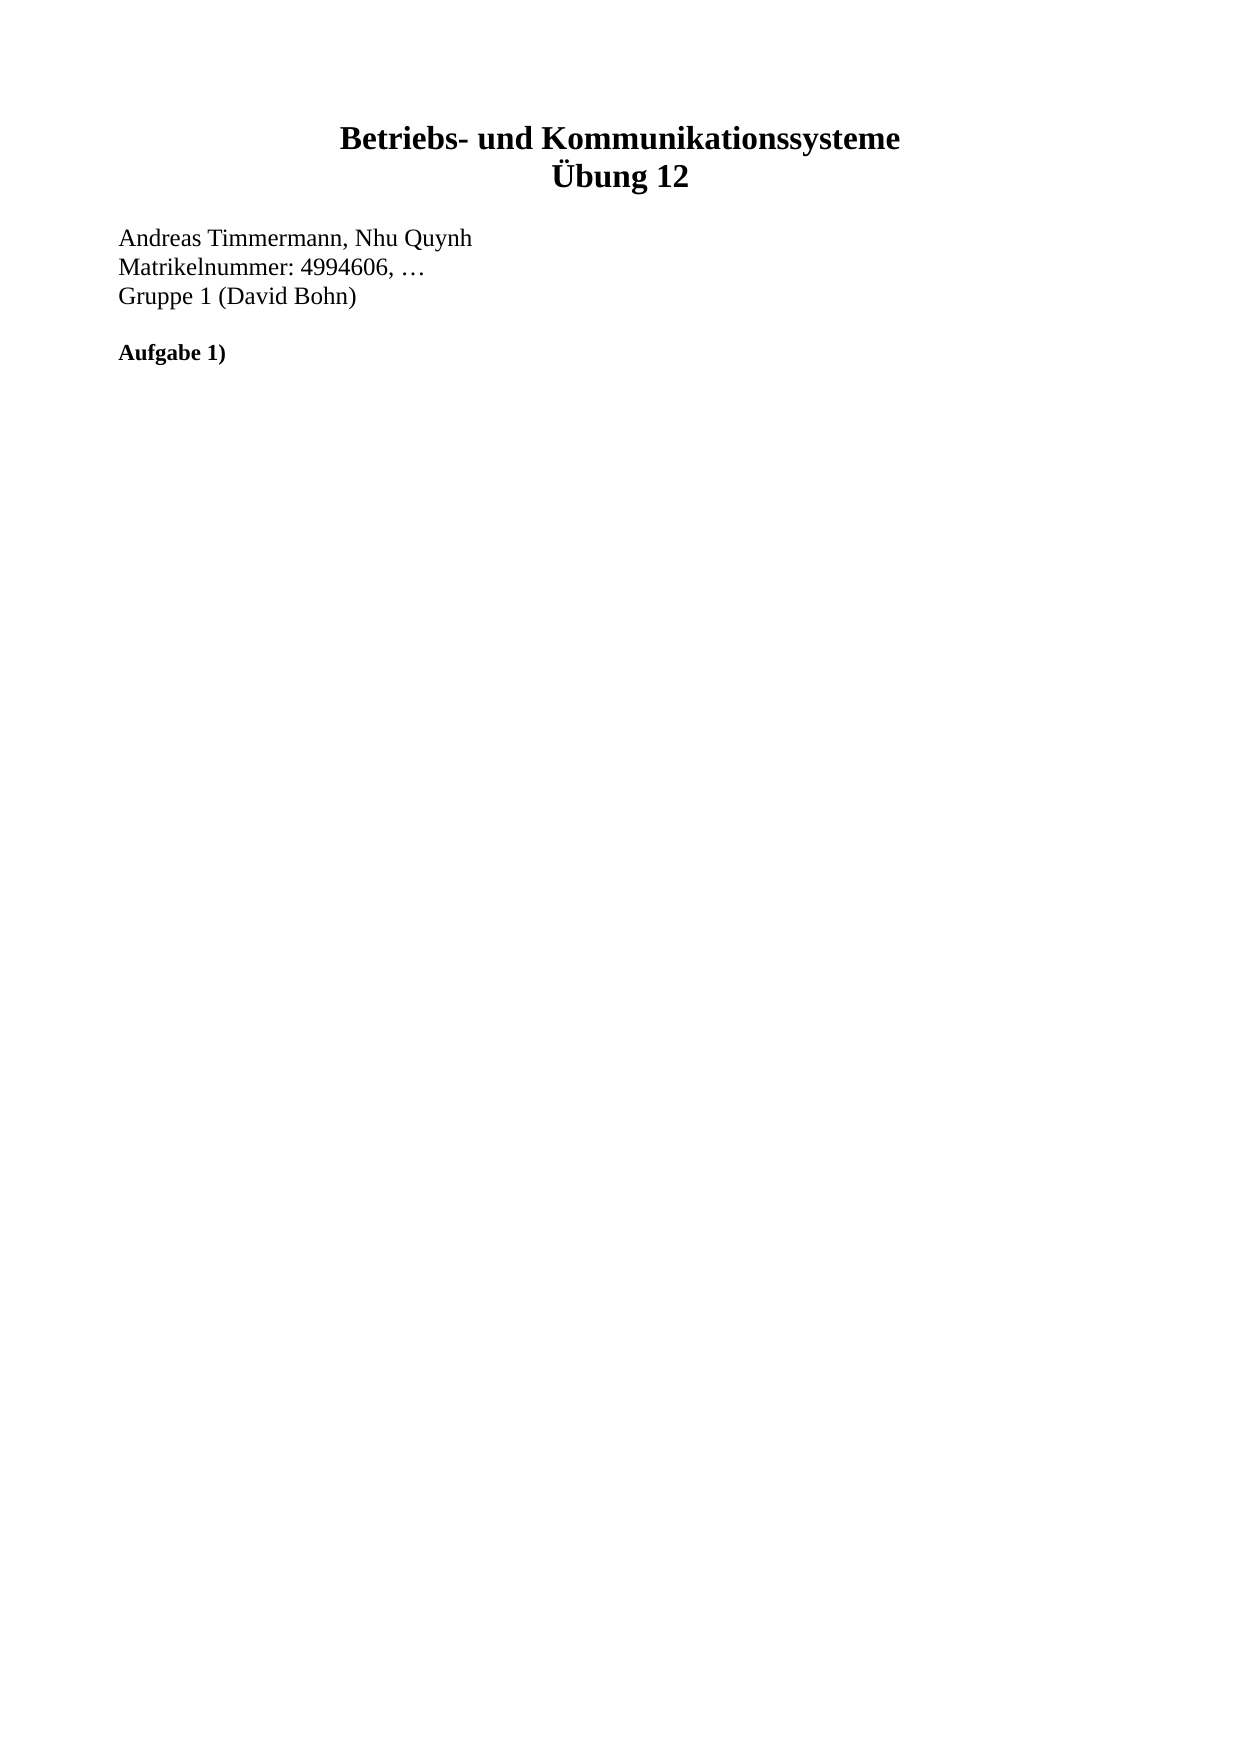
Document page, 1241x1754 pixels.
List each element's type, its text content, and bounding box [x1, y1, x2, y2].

text Übung 12 [118, 156, 1122, 195]
text Aufgabe 1) [118, 338, 1122, 365]
text Andreas Timmermann, Nhu Quynh [118, 223, 1122, 252]
text Betriebs- und Kommunikationssysteme [118, 118, 1122, 156]
text Matrikelnummer: 4994606, … [118, 252, 1122, 281]
text Gruppe 1 (David Bohn) [118, 281, 1122, 310]
